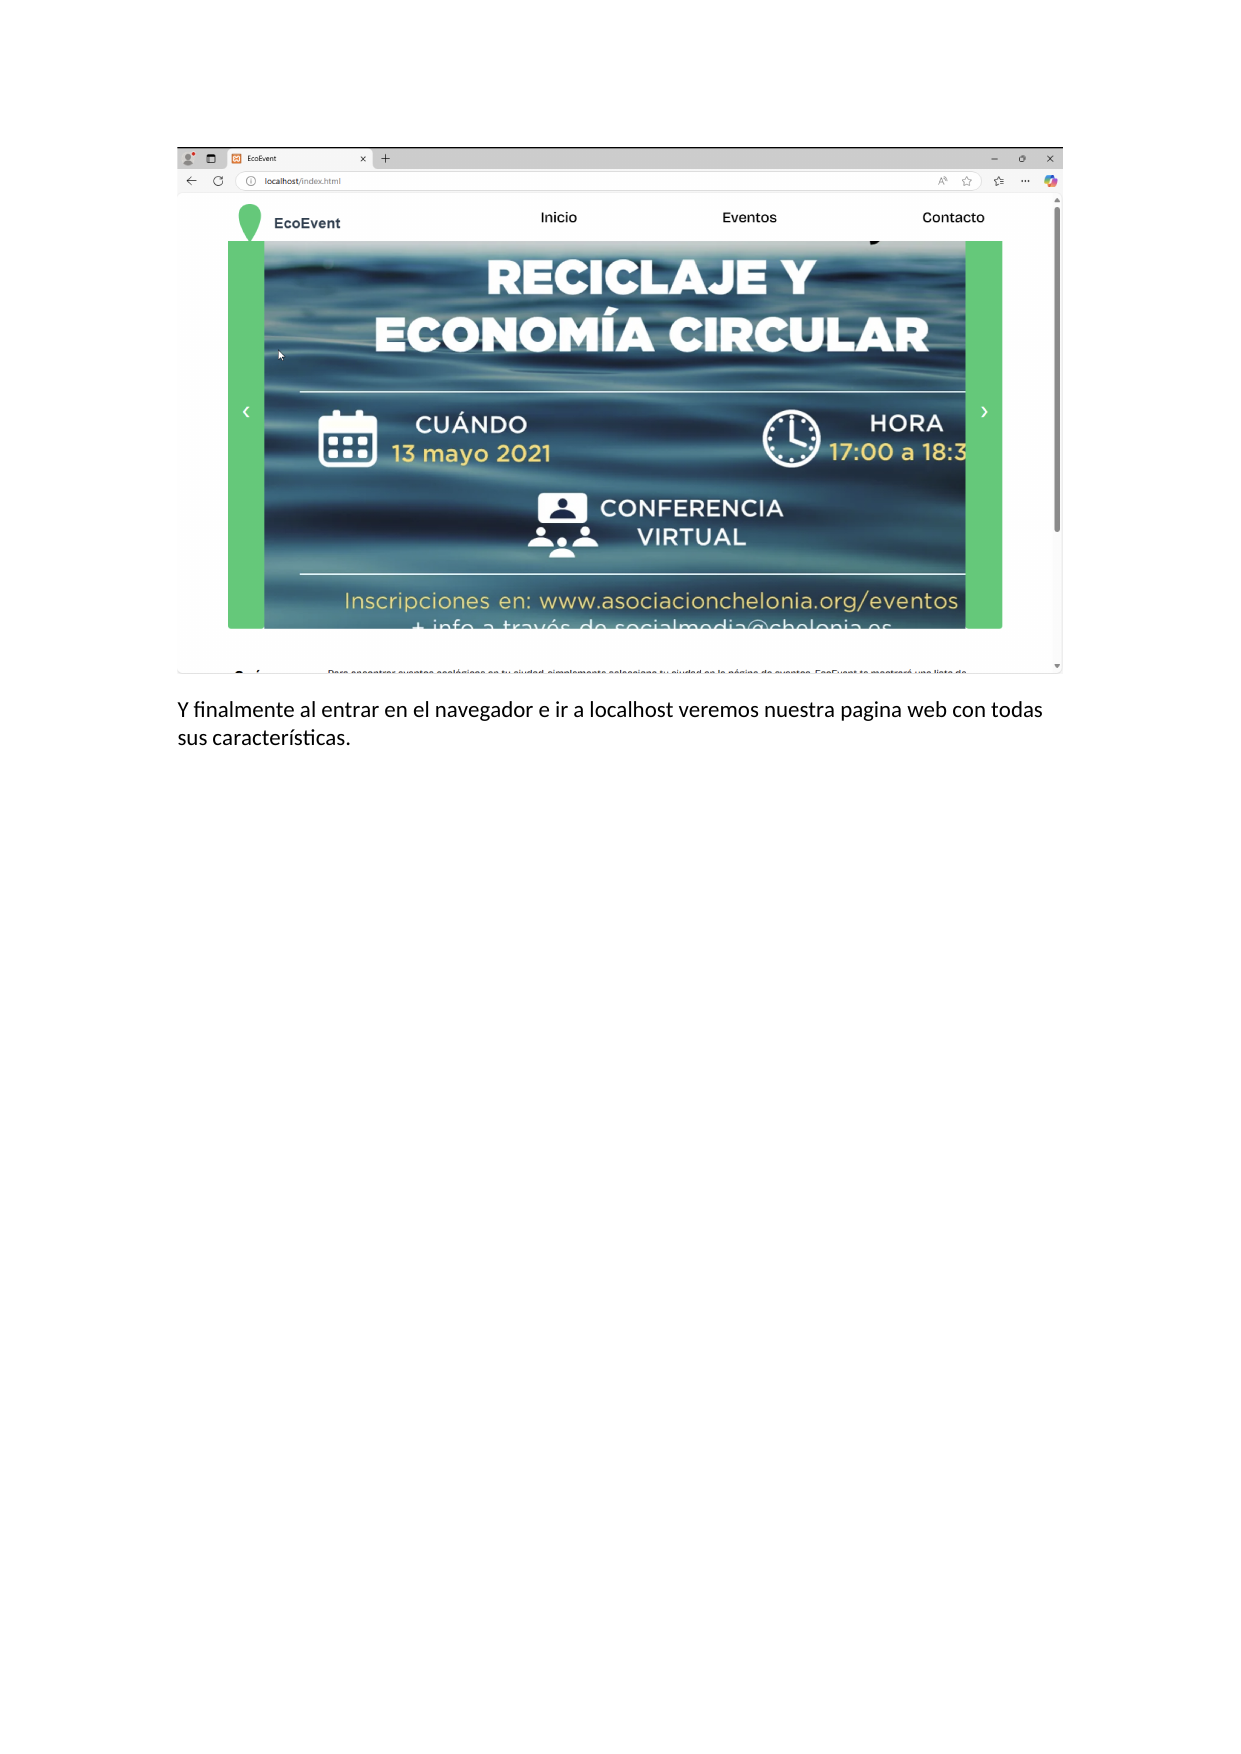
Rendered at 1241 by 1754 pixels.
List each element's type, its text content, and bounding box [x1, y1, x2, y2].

text Y finalmente al entrar en el navegador e ir a localhost veremos nuestra pagina web con todas sus características. [177, 695, 1063, 751]
picture [177, 147, 1063, 674]
